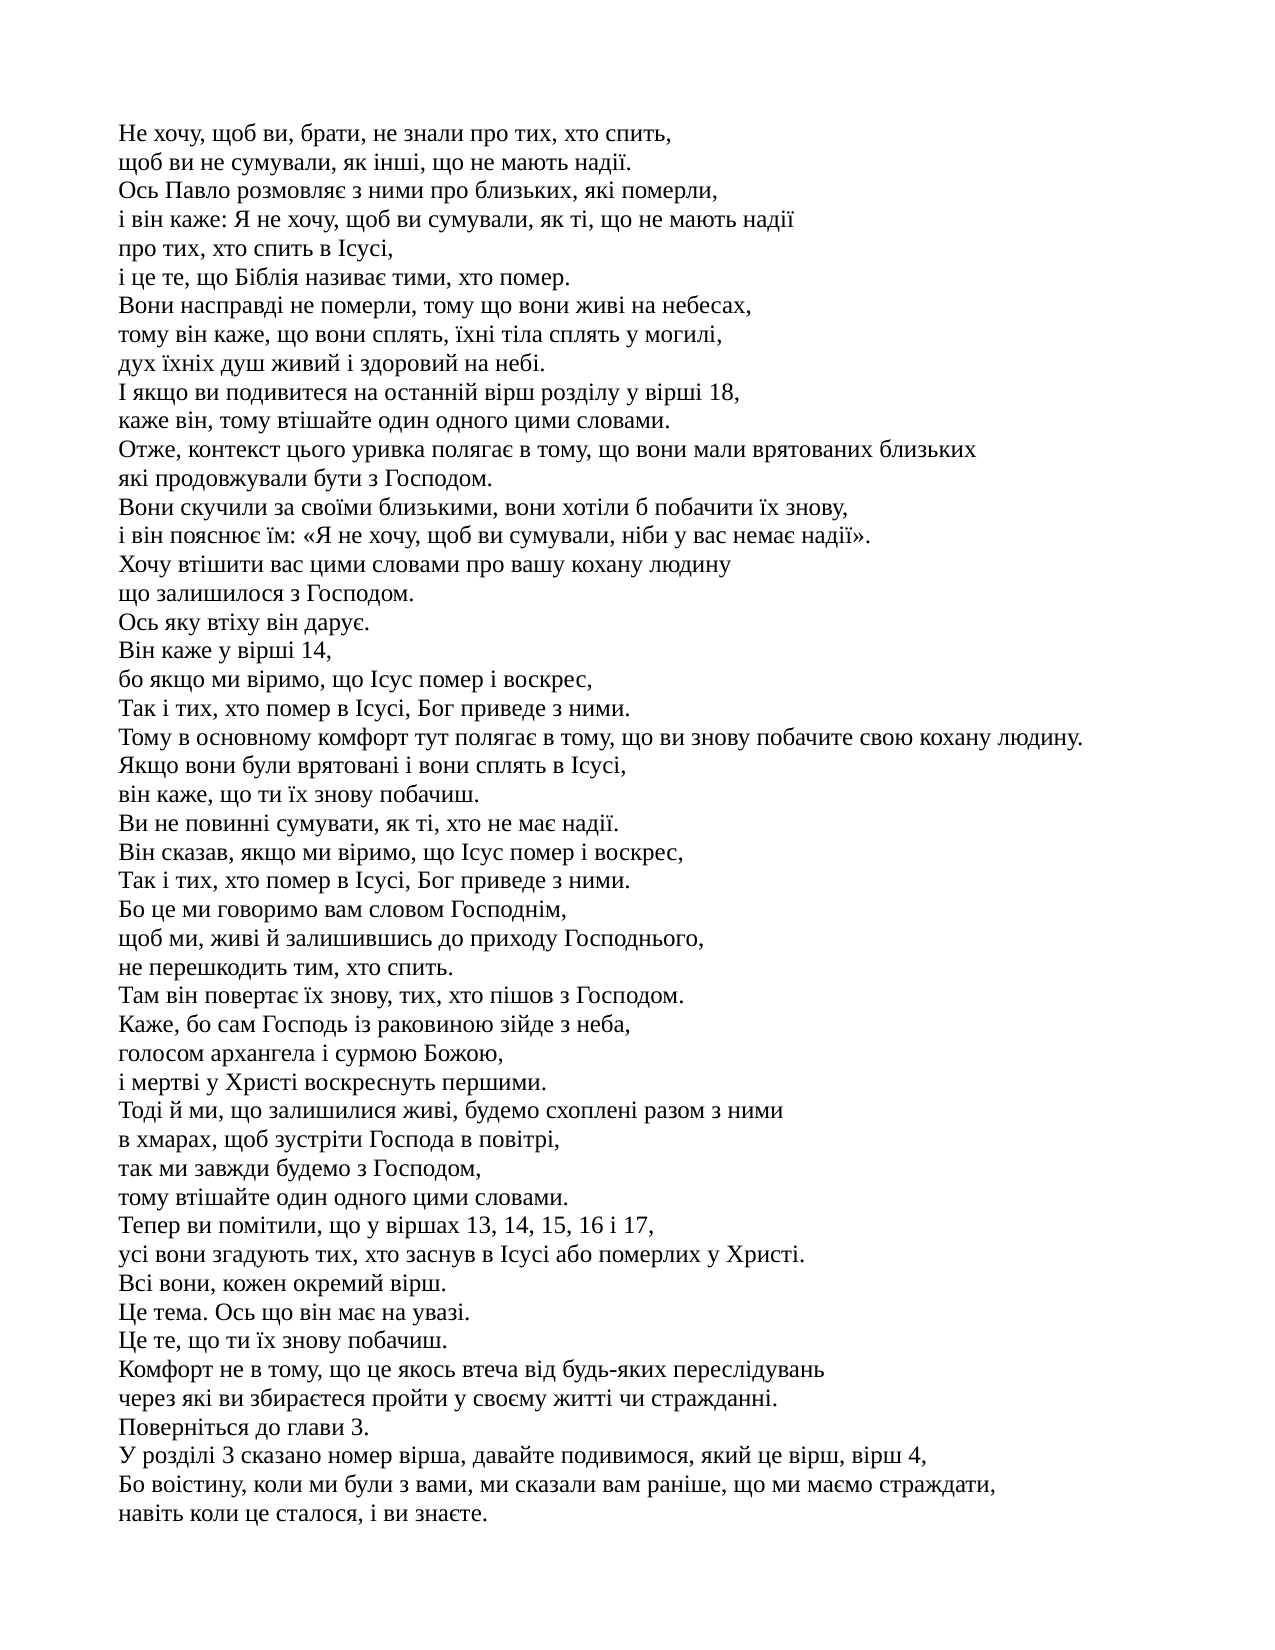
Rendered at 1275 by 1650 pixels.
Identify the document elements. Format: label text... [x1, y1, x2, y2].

text Тому в основному комфорт тут полягає в тому, що ви знову побачите свою кохану людину. [118, 722, 1157, 751]
text Поверніться до глави 3. [118, 1412, 1157, 1441]
text Тепер ви помітили, що у віршах 13, 14, 15, 16 і 17, [118, 1211, 1157, 1239]
text і це те, що Біблія називає тими, хто помер. [118, 262, 1157, 291]
text Так і тих, хто помер в Ісусі, Бог приведе з ними. [118, 693, 1157, 722]
text так ми завжди будемо з Господом, [118, 1153, 1157, 1182]
text Каже, бо сам Господь із раковиною зійде з неба, [118, 1009, 1157, 1038]
text в хмарах, щоб зустріти Господа в повітрі, [118, 1124, 1157, 1153]
text Ось яку втіху він дарує. [118, 607, 1157, 636]
text дух їхніх душ живий і здоровий на небі. [118, 348, 1157, 377]
text Вони насправді не померли, тому що вони живі на небесах, [118, 291, 1157, 319]
text Ви не повинні сумувати, як ті, хто не має надії. [118, 808, 1157, 837]
text про тих, хто спить в Ісусі, [118, 233, 1157, 262]
text каже він, тому втішайте один одного цими словами. [118, 406, 1157, 434]
text Бо це ми говоримо вам словом Господнім, [118, 894, 1157, 923]
text Комфорт не в тому, що це якось втеча від будь-яких переслідувань [118, 1354, 1157, 1383]
text навіть коли це сталося, і ви знаєте. [118, 1498, 1157, 1527]
text Хочу втішити вас цими словами про вашу кохану людину [118, 549, 1157, 578]
text не перешкодить тим, хто спить. [118, 952, 1157, 981]
text Це тема. Ось що він має на увазі. [118, 1297, 1157, 1326]
text тому втішайте один одного цими словами. [118, 1182, 1157, 1211]
text які продовжували бути з Господом. [118, 463, 1157, 492]
text бо якщо ми віримо, що Ісус помер і воскрес, [118, 664, 1157, 693]
text і мертві у Христі воскреснуть першими. [118, 1067, 1157, 1096]
text голосом архангела і сурмою Божою, [118, 1038, 1157, 1067]
text Не хочу, щоб ви, брати, не знали про тих, хто спить, [118, 118, 1157, 147]
text через які ви збираєтеся пройти у своєму житті чи стражданні. [118, 1383, 1157, 1412]
text Ось Павло розмовляє з ними про близьких, які померли, [118, 176, 1157, 204]
text тому він каже, що вони сплять, їхні тіла сплять у могилі, [118, 319, 1157, 348]
text Отже, контекст цього уривка полягає в тому, що вони мали врятованих близьких [118, 434, 1157, 463]
text усі вони згадують тих, хто заснув в Ісусі або померлих у Христі. [118, 1239, 1157, 1268]
text що залишилося з Господом. [118, 578, 1157, 607]
text він каже, що ти їх знову побачиш. [118, 779, 1157, 808]
text і він пояснює їм: «Я не хочу, щоб ви сумували, ніби у вас немає надії». [118, 521, 1157, 549]
text Там він повертає їх знову, тих, хто пішов з Господом. [118, 981, 1157, 1009]
text Так і тих, хто помер в Ісусі, Бог приведе з ними. [118, 866, 1157, 894]
text Він каже у вірші 14, [118, 636, 1157, 664]
text Він сказав, якщо ми віримо, що Ісус помер і воскрес, [118, 837, 1157, 866]
text Тоді й ми, що залишилися живі, будемо схоплені разом з ними [118, 1096, 1157, 1124]
text Якщо вони були врятовані і вони сплять в Ісусі, [118, 751, 1157, 779]
text І якщо ви подивитеся на останній вірш розділу у вірші 18, [118, 377, 1157, 406]
text Вони скучили за своїми близькими, вони хотіли б побачити їх знову, [118, 492, 1157, 521]
text Всі вони, кожен окремий вірш. [118, 1268, 1157, 1297]
text У розділі 3 сказано номер вірша, давайте подивимося, який це вірш, вірш 4, [118, 1441, 1157, 1469]
text і він каже: Я не хочу, щоб ви сумували, як ті, що не мають надії [118, 204, 1157, 233]
text Бо воістину, коли ми були з вами, ми сказали вам раніше, що ми маємо страждати, [118, 1469, 1157, 1498]
text щоб ви не сумували, як інші, що не мають надії. [118, 147, 1157, 176]
text Це те, що ти їх знову побачиш. [118, 1326, 1157, 1354]
text щоб ми, живі й залишившись до приходу Господнього, [118, 923, 1157, 952]
